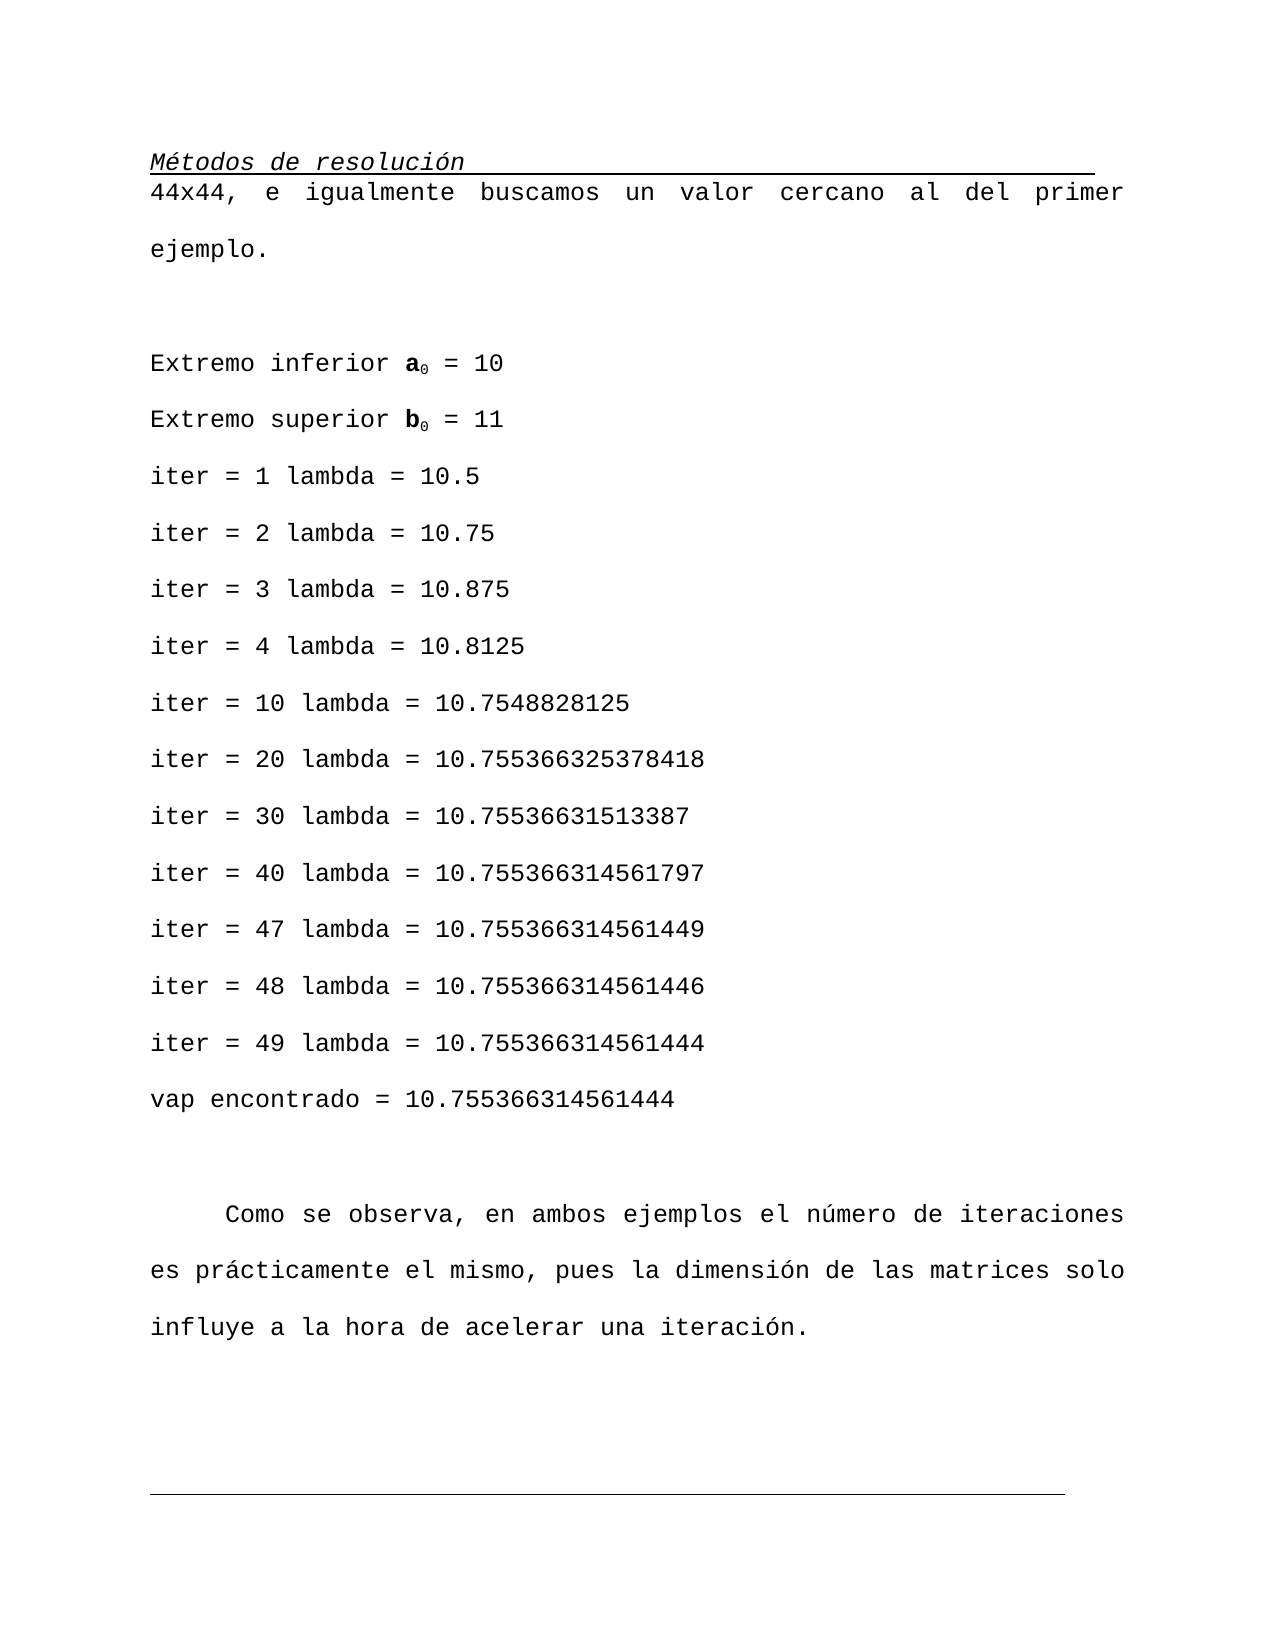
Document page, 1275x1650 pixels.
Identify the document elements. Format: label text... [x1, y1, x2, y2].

text iter = 1 lambda = 10.5 [150, 464, 1125, 492]
text iter = 40 lambda = 10.755366314561797 [150, 860, 1125, 889]
text Como se observa, en ambos ejemplos el número de iteraciones es prácticamente el mismo, pues la dimensión de las matrices solo influye a la hora de acelerar una iteración. [150, 1201, 1125, 1343]
text iter = 4 lambda = 10.8125 [150, 634, 1125, 662]
text Extremo inferior a0 = 10 [150, 350, 1125, 379]
text iter = 10 lambda = 10.7548828125 [150, 690, 1125, 719]
text iter = 20 lambda = 10.755366325378418 [150, 747, 1125, 775]
text Extremo superior b0 = 11 [150, 407, 1125, 435]
text iter = 49 lambda = 10.755366314561444 [150, 1030, 1125, 1059]
text iter = 48 lambda = 10.755366314561446 [150, 974, 1125, 1002]
text iter = 3 lambda = 10.875 [150, 577, 1125, 605]
text iter = 2 lambda = 10.75 [150, 520, 1125, 549]
text iter = 47 lambda = 10.755366314561449 [150, 917, 1125, 945]
text vap encontrado = 10.755366314561444 [150, 1087, 1125, 1115]
text 44x44, e igualmente buscamos un valor cercano al del primer ejemplo. [150, 179, 1125, 264]
text iter = 30 lambda = 10.75536631513387 [150, 804, 1125, 832]
